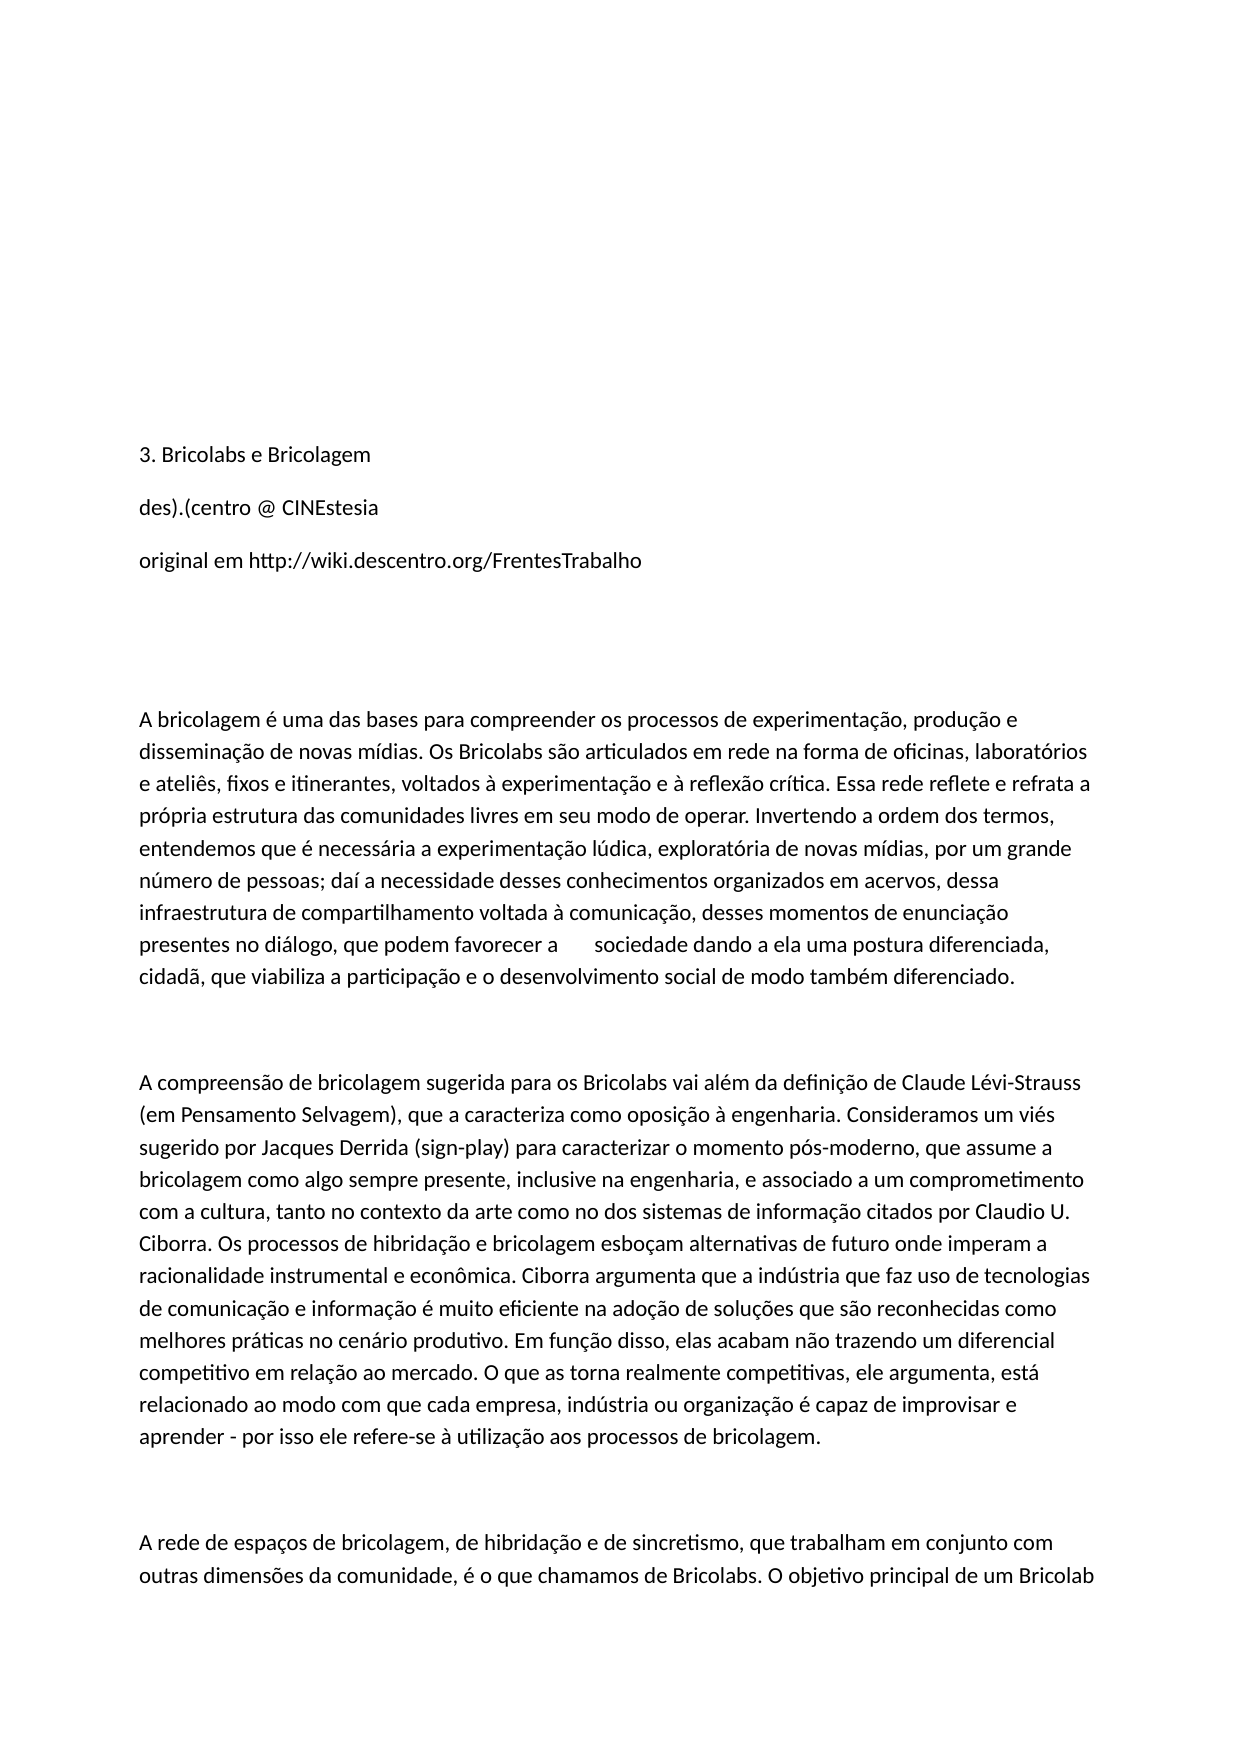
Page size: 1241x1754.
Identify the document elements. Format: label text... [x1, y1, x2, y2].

text des).(centro @ CINEstesia [139, 493, 1101, 521]
text 3. Bricolabs e Bricolagem [139, 440, 1101, 468]
text A compreensão de bricolagem sugerida para os Bricolabs vai além da definição de Claude Lévi-Strauss (em Pensamento Selvagem), que a caracteriza como oposição à engenharia. Consideramos um viés sugerido por Jacques Derrida (sign-play) para caracterizar o momento pós-moderno, que assume a bricolagem como algo sempre presente, inclusive na engenharia, e associado a um comprometimento com a cultura, tanto no contexto da arte como no dos sistemas de informação citados por Claudio U. Ciborra. Os processos de hibridação e bricolagem esboçam alternativas de futuro onde imperam a racionalidade instrumental e econômica. Ciborra argumenta que a indústria que faz uso de tecnologias de comunicação e informação é muito eficiente na adoção de soluções que são reconhecidas como melhores práticas no cenário produtivo. Em função disso, elas acabam não trazendo um diferencial competitivo em relação ao mercado. O que as torna realmente competitivas, ele argumenta, está relacionado ao modo com que cada empresa, indústria ou organização é capaz de improvisar e aprender - por isso ele refere-se à utilização aos processos de bricolagem. [139, 1068, 1101, 1451]
text original em http://wiki.descentro.org/FrentesTrabalho [139, 546, 1101, 574]
text A bricolagem é uma das bases para compreender os processos de experimentação, produção e disseminação de novas mídias. Os Bricolabs são articulados em rede na forma de oficinas, laboratórios e ateliês, fixos e itinerantes, voltados à experimentação e à reflexão crítica. Essa rede reflete e refrata a própria estrutura das comunidades livres em seu modo de operar. Invertendo a ordem dos termos, entendemos que é necessária a experimentação lúdica, exploratória de novas mídias, por um grande número de pessoas; daí a necessidade desses conhecimentos organizados em acervos, dessa infraestrutura de compartilhamento voltada à comunicação, desses momentos de enunciação presentes no diálogo, que podem favorecer a sociedade dando a ela uma postura diferenciada, cidadã, que viabiliza a participação e o desenvolvimento social de modo também diferenciado. [139, 705, 1101, 990]
text A rede de espaços de bricolagem, de hibridação e de sincretismo, que trabalham em conjunto com outras dimensões da comunidade, é o que chamamos de Bricolabs. O objetivo principal de um Bricolab [139, 1528, 1101, 1589]
